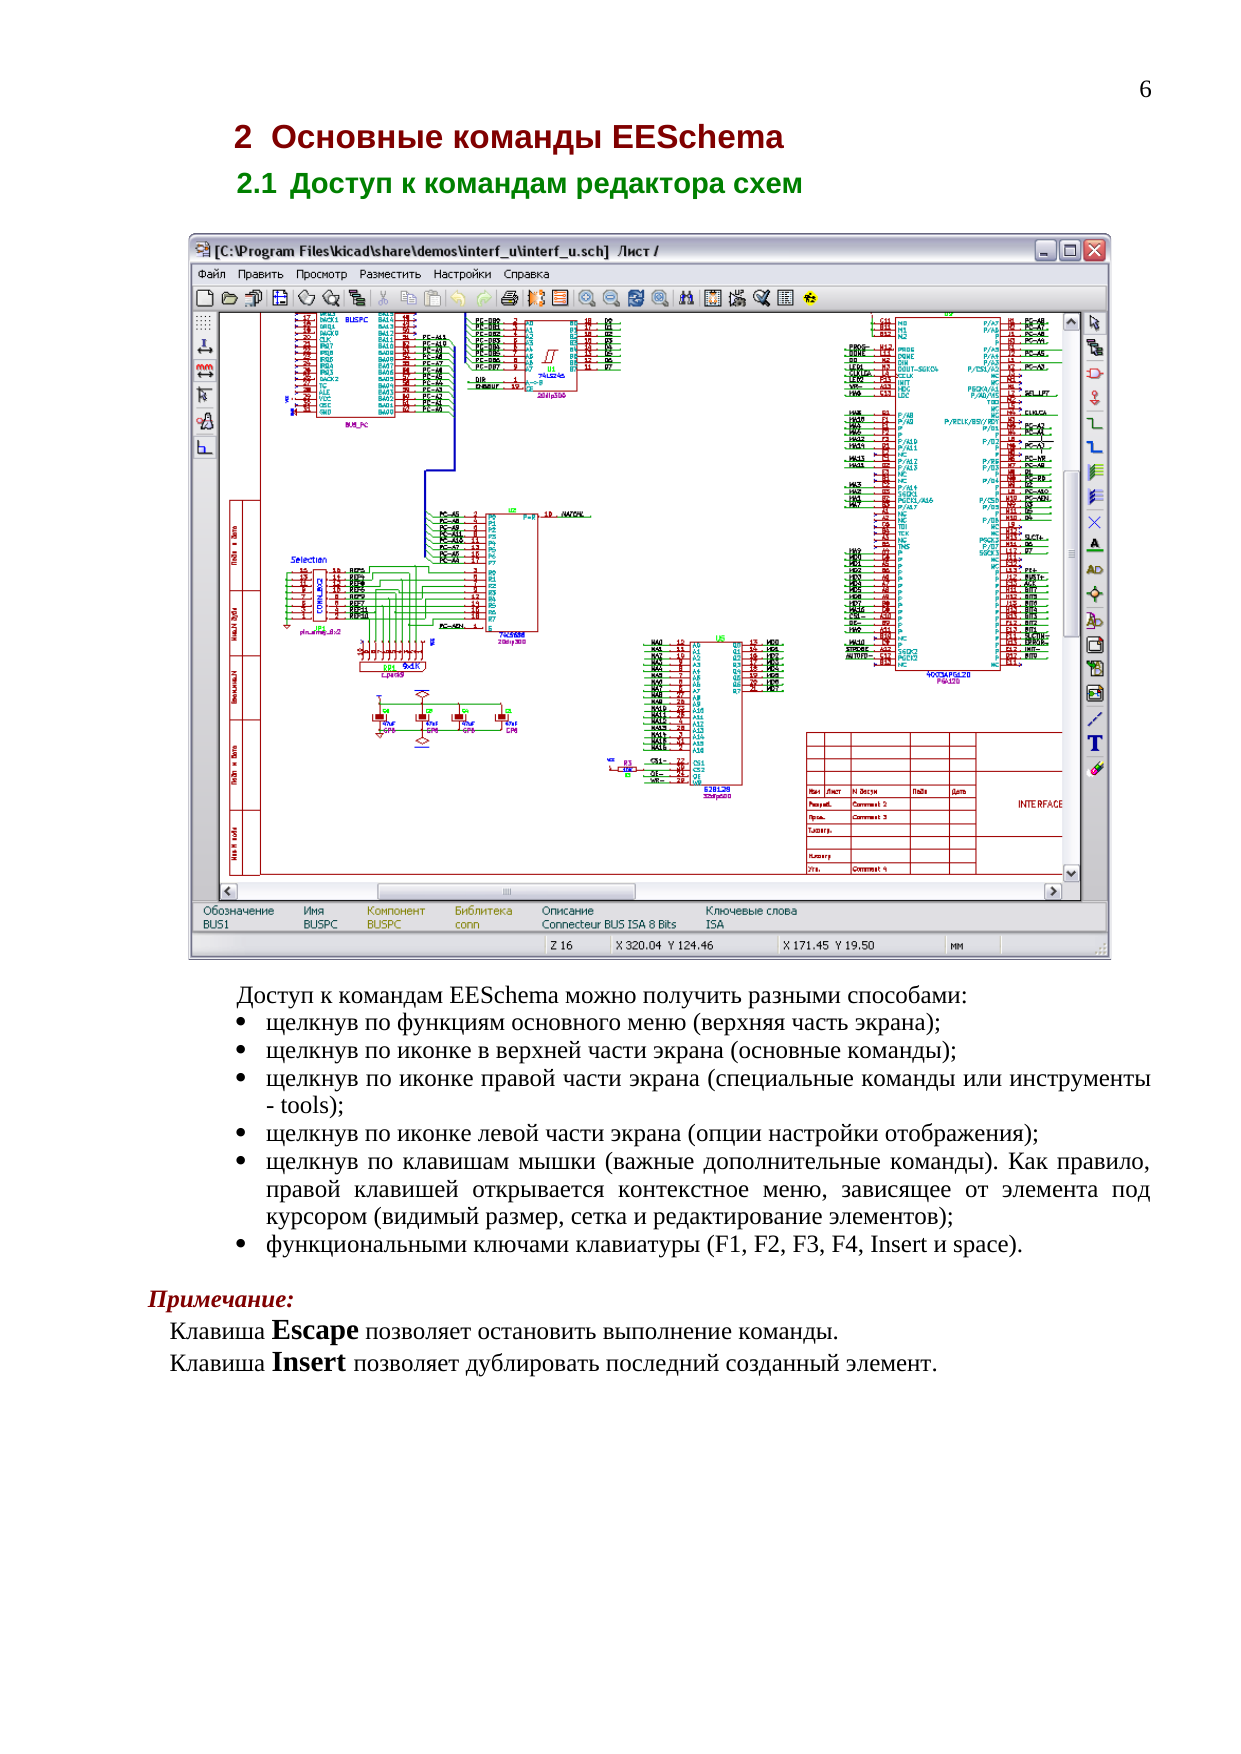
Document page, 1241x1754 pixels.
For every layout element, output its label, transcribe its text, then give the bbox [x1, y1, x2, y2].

subtitle Основные команды EESchema [234, 118, 1152, 155]
list щелкнув по функциям основного меню (верхняя часть экрана); [236, 1008, 1152, 1036]
list щелкнув по клавишам мышки (важные дополнительные команды). Как правило, правой клавишей открывается контекстное меню, зависящее от элемента под курсором (видимый размер, сетка и редактирование элементов); [236, 1147, 1152, 1230]
picture [188, 233, 1112, 960]
text Клавиша Escape позволяет остановить выполнение команды. [169, 1313, 1152, 1346]
text Доступ к командам EESchema можно получить разными способами: [148, 981, 1152, 1008]
list щелкнув по иконке в верхней части экрана (основные команды); [236, 1036, 1152, 1064]
list функциональными ключами клавиатуры (F1, F2, F3, F4, Insert и space). [236, 1230, 1152, 1258]
list щелкнув по иконке левой части экрана (опции настройки отображения); [236, 1119, 1152, 1147]
text Примечание: [148, 1258, 1152, 1313]
list щелкнув по иконке правой части экрана (специальные команды или инструменты - tools); [236, 1064, 1152, 1119]
text Клавиша Insert позволяет дублировать последний созданный элемент. [169, 1346, 1152, 1378]
subtitle Доступ к командам редактора схем [236, 167, 1152, 200]
